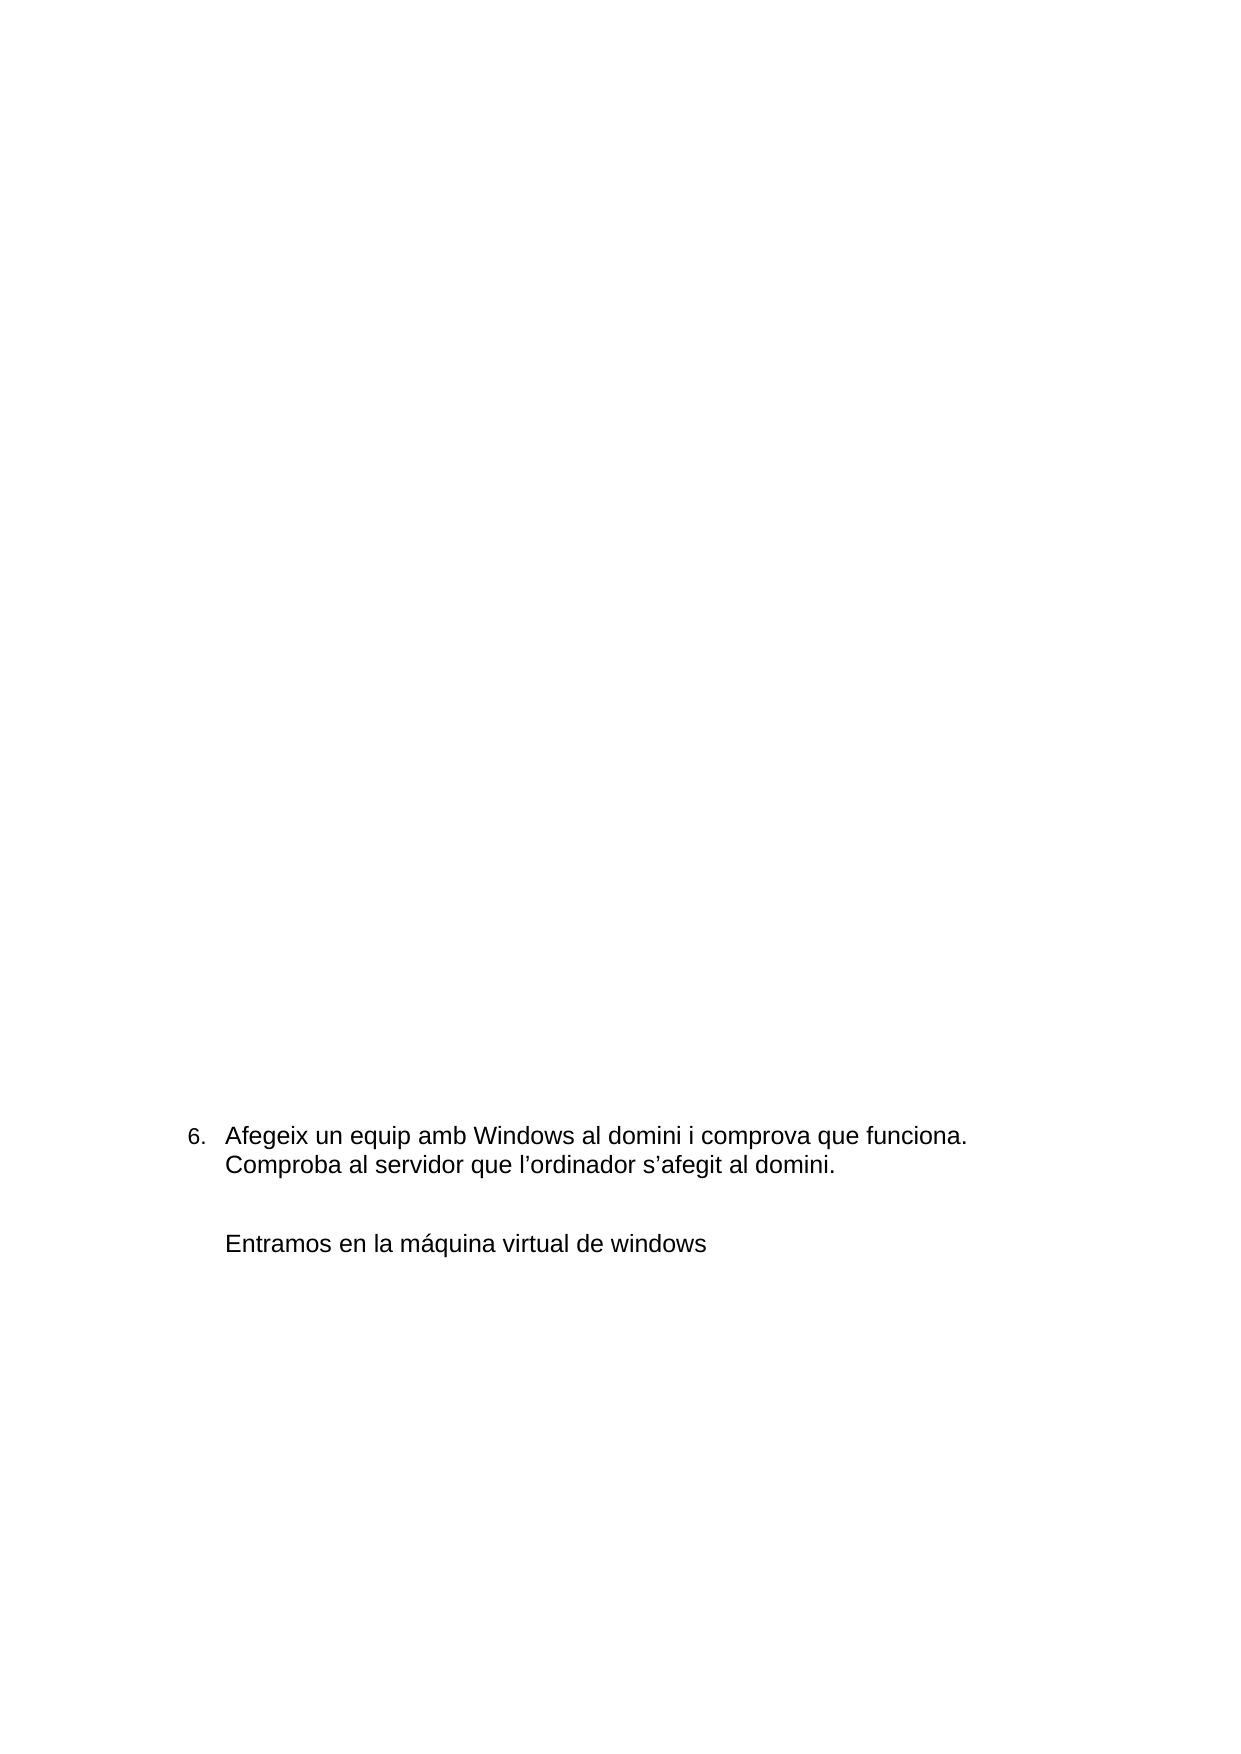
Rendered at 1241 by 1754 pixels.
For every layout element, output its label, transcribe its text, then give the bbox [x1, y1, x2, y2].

text Entramos en la máquina virtual de windows [225, 1229, 1090, 1258]
list Afegeix un equip amb Windows al domini i comprova que funciona. Comproba al servidor que l’ordinador s’afegit al domini. [187, 1121, 1090, 1179]
